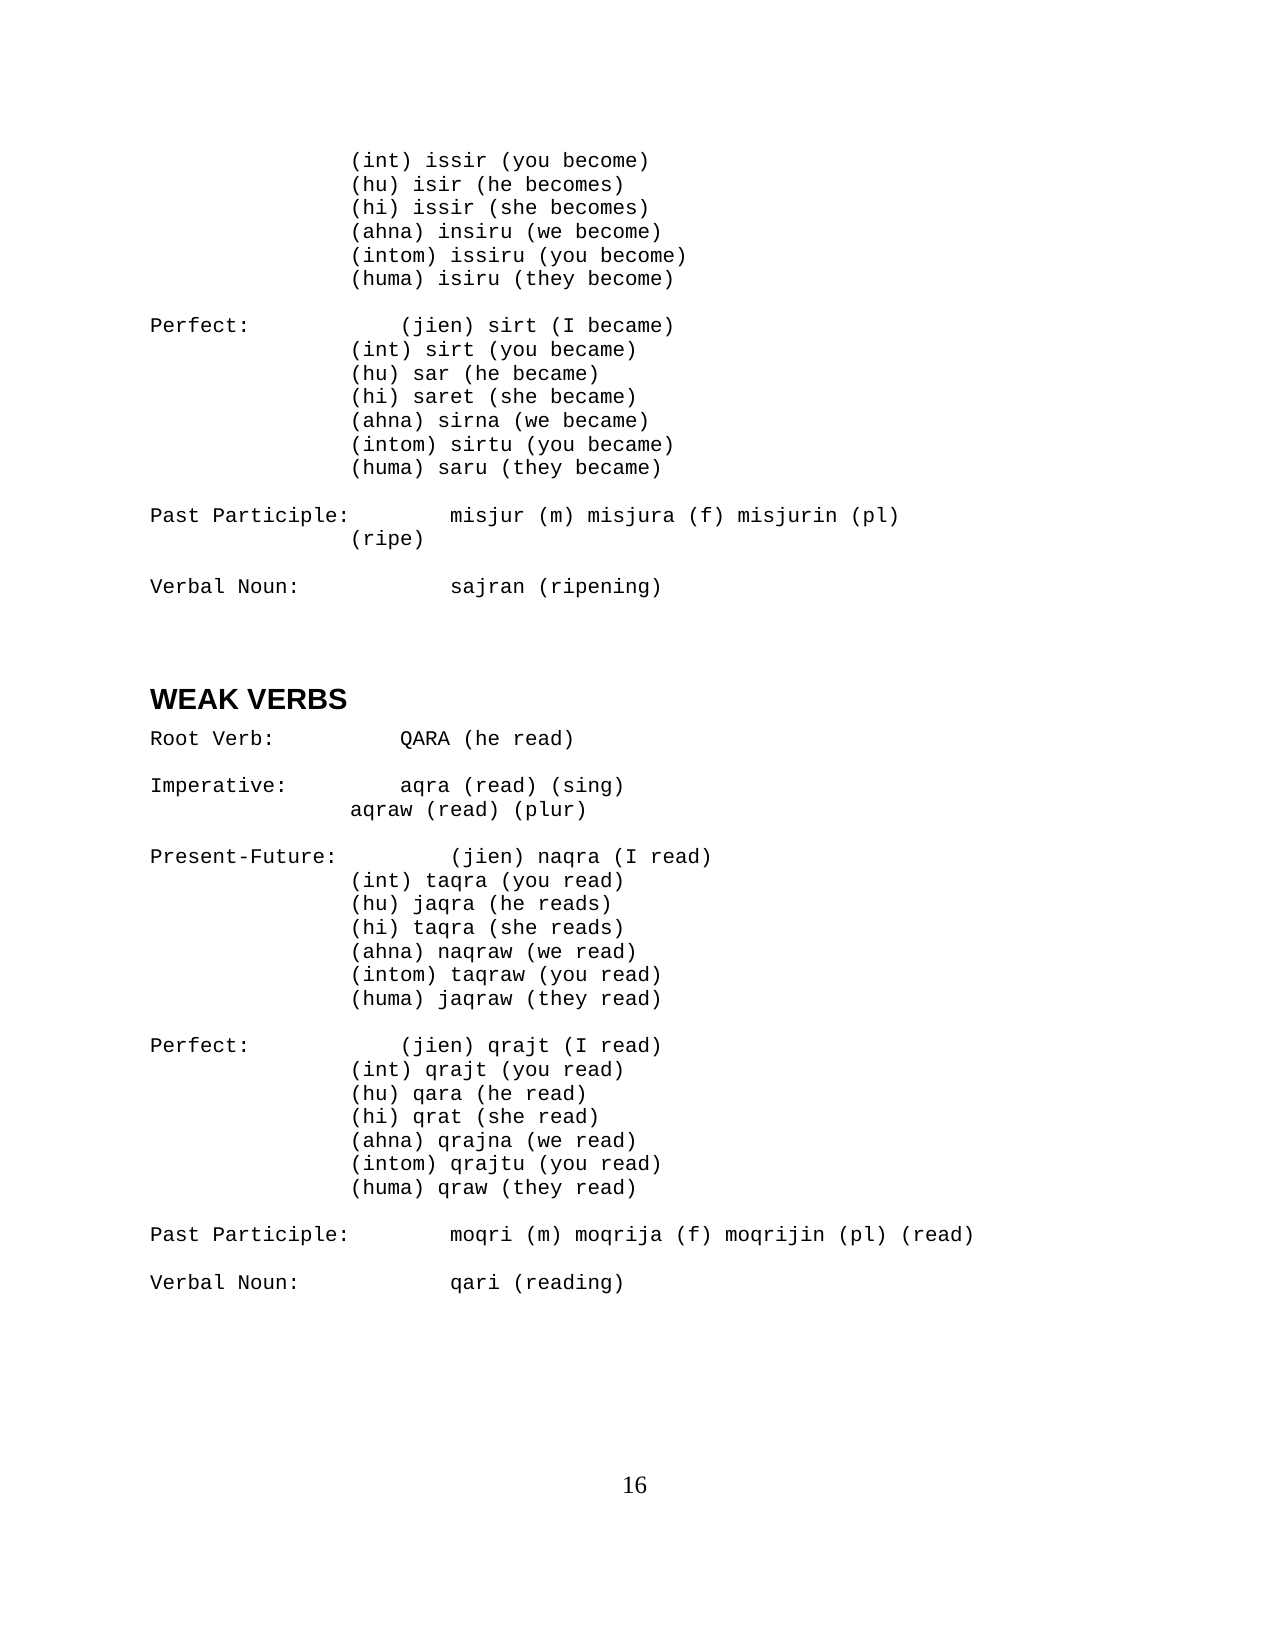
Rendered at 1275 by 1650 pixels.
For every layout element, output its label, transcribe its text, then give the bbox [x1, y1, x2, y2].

text (huma) saru (they became) [150, 457, 1125, 481]
text Verbal Noun: qari (reading) [150, 1272, 1125, 1295]
text (huma) jaqraw (they read) [150, 988, 1125, 1012]
text (int) issir (you become) [150, 150, 1125, 174]
text (ripe) [150, 528, 1125, 552]
text (int) qrajt (you read) [150, 1059, 1125, 1082]
text (intom) qrajtu (you read) [150, 1153, 1125, 1177]
text (ahna) insiru (we become) [150, 221, 1125, 244]
text Past Participle: moqri (m) moqrija (f) moqrijin (pl) (read) [150, 1224, 1125, 1248]
text (int) sirt (you became) [150, 339, 1125, 363]
text (int) taqra (you read) [150, 870, 1125, 893]
text (hu) sar (he became) [150, 363, 1125, 386]
text (hi) qrat (she read) [150, 1106, 1125, 1130]
text Present-Future: (jien) naqra (I read) [150, 846, 1125, 870]
text (hi) taqra (she reads) [150, 917, 1125, 941]
text (hu) qara (he read) [150, 1082, 1125, 1106]
text Perfect: (jien) sirt (I became) [150, 316, 1125, 339]
text Perfect: (jien) qrajt (I read) [150, 1035, 1125, 1059]
text aqraw (read) (plur) [150, 799, 1125, 822]
text (huma) isiru (they become) [150, 268, 1125, 292]
text (intom) taqraw (you read) [150, 964, 1125, 988]
text (huma) qraw (they read) [150, 1177, 1125, 1201]
text (ahna) qrajna (we read) [150, 1130, 1125, 1153]
text (ahna) naqraw (we read) [150, 941, 1125, 964]
text (ahna) sirna (we became) [150, 410, 1125, 434]
text Verbal Noun: sajran (ripening) [150, 576, 1125, 599]
text Imperative: aqra (read) (sing) [150, 775, 1125, 799]
text (hi) saret (she became) [150, 386, 1125, 410]
text (hu) isir (he becomes) [150, 174, 1125, 197]
text (hi) issir (she becomes) [150, 197, 1125, 221]
text Root Verb: QARA (he read) [150, 728, 1125, 751]
subtitle WEAK VERBS [150, 682, 1125, 715]
text Past Participle: misjur (m) misjura (f) misjurin (pl) [150, 505, 1125, 528]
text (intom) sirtu (you became) [150, 434, 1125, 457]
text (intom) issiru (you become) [150, 244, 1125, 268]
text (hu) jaqra (he reads) [150, 893, 1125, 917]
